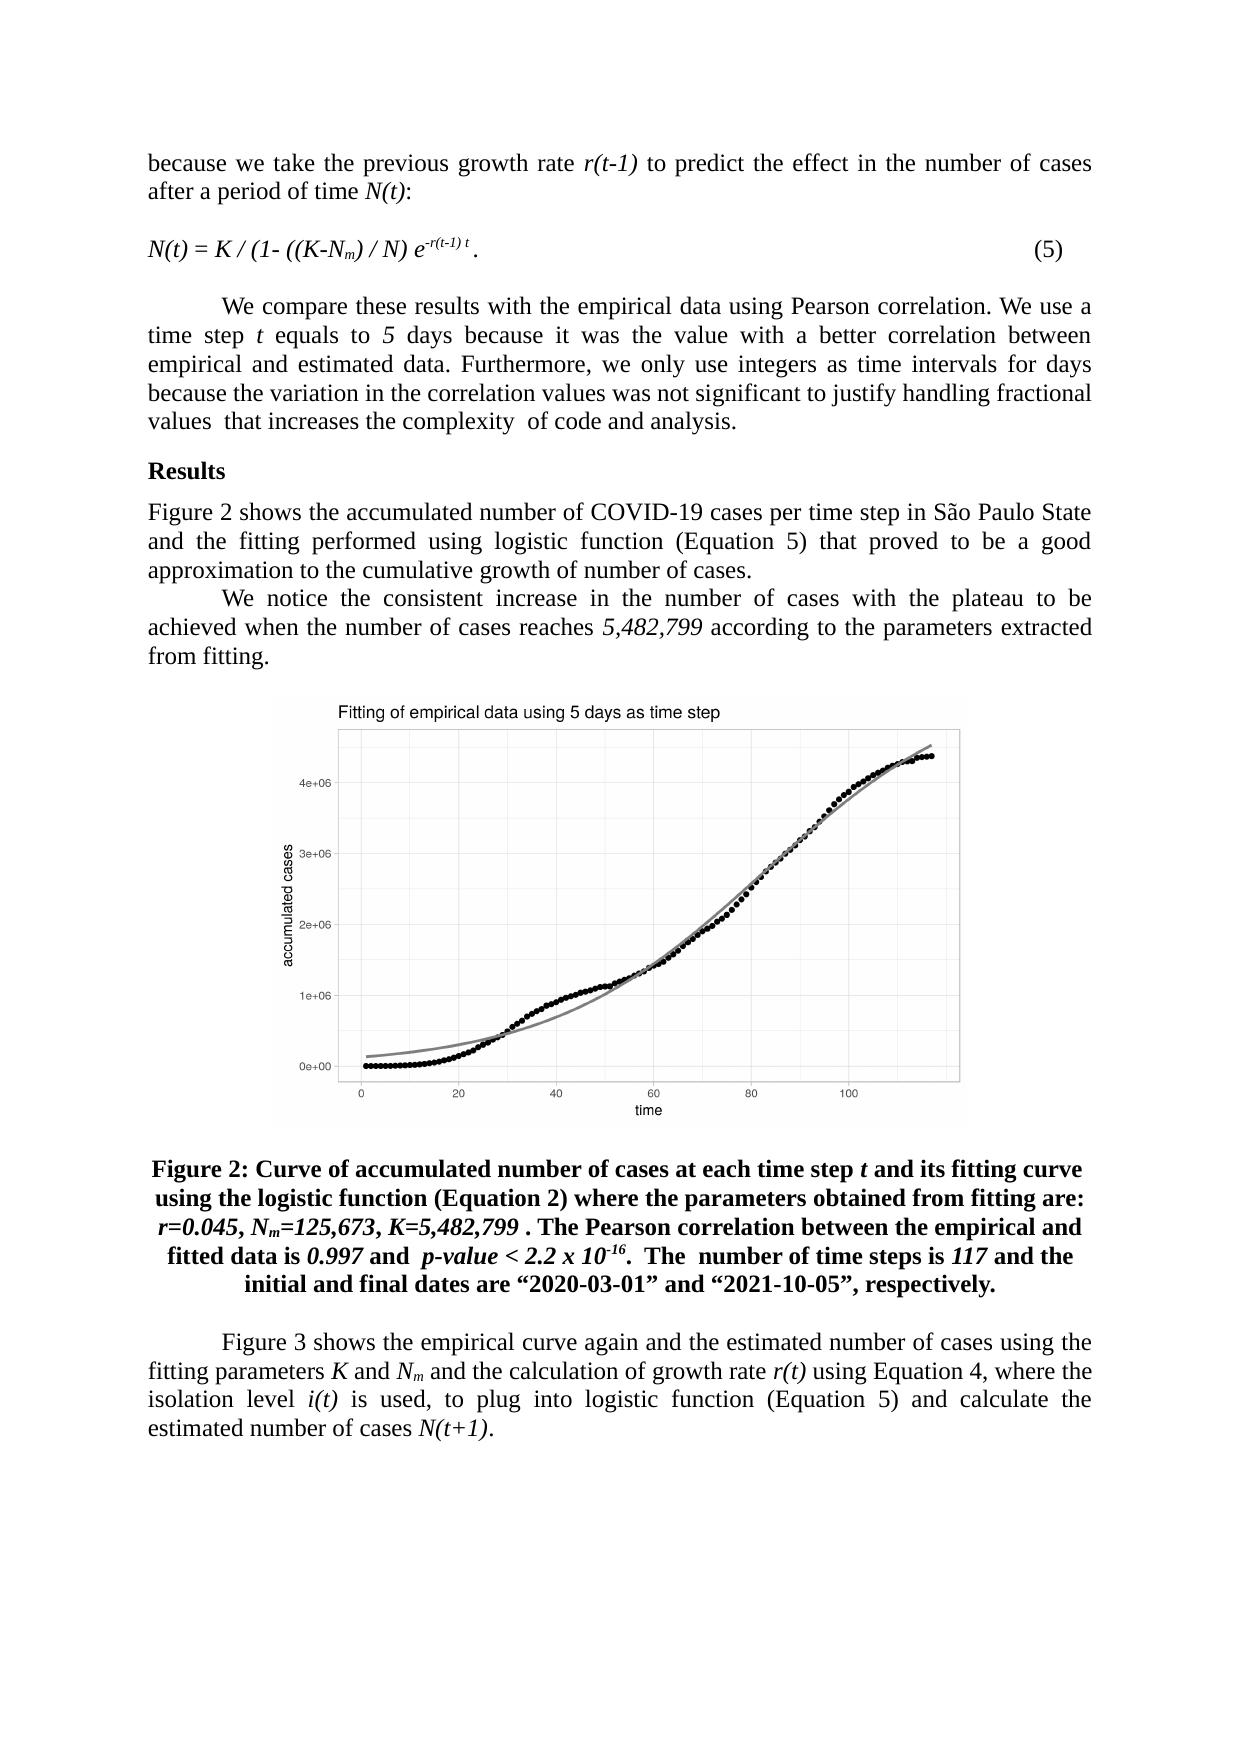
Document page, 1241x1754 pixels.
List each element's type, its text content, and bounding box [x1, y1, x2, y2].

picture [274, 698, 967, 1126]
text We notice the consistent increase in the number of cases with the plateau to be achieved when the number of cases reaches 5,482,799 according to the parameters extracted from fitting. [148, 583, 1093, 670]
text Figure 2: Curve of accumulated number of cases at each time step t and its fitting curve [148, 1154, 1093, 1183]
text using the logistic function (Equation 2) where the parameters obtained from fitting are: r=0.045, Nm=125,673, K=5,482,799 . The Pearson correlation between the empirical and fitted data is 0.997 and p-value < 2.2 x 10-16. The number of time steps is 117 and the initial and final dates are “2020-03-01” and “2021-10-05”, respectively. [148, 1183, 1093, 1298]
text Figure 3 shows the empirical curve again and the estimated number of cases using the fitting parameters K and Nm and the calculation of growth rate r(t) using Equation 4, where the isolation level i(t) is used, to plug into logistic function (Equation 5) and calculate the estimated number of cases N(t+1). [148, 1327, 1093, 1442]
subtitle Results [148, 456, 1093, 485]
text We compare these results with the empirical data using Pearson correlation. We use a time step t equals to 5 days because it was the value with a better correlation between empirical and estimated data. Furthermore, we only use integers as time intervals for days because the variation in the correlation values was not significant to justify handling fractional values that increases the complexity of code and analysis. [148, 291, 1093, 435]
text N(t) = K / (1- ((K-Nm) / N) e-r(t-1) t . (5) [148, 234, 1093, 263]
text because we take the previous growth rate r(t-1) to predict the effect in the number of cases after a period of time N(t): [148, 148, 1093, 205]
text Figure 2 shows the accumulated number of COVID-19 cases per time step in São Paulo State and the fitting performed using logistic function (Equation 5) that proved to be a good approximation to the cumulative growth of number of cases. [148, 497, 1093, 583]
